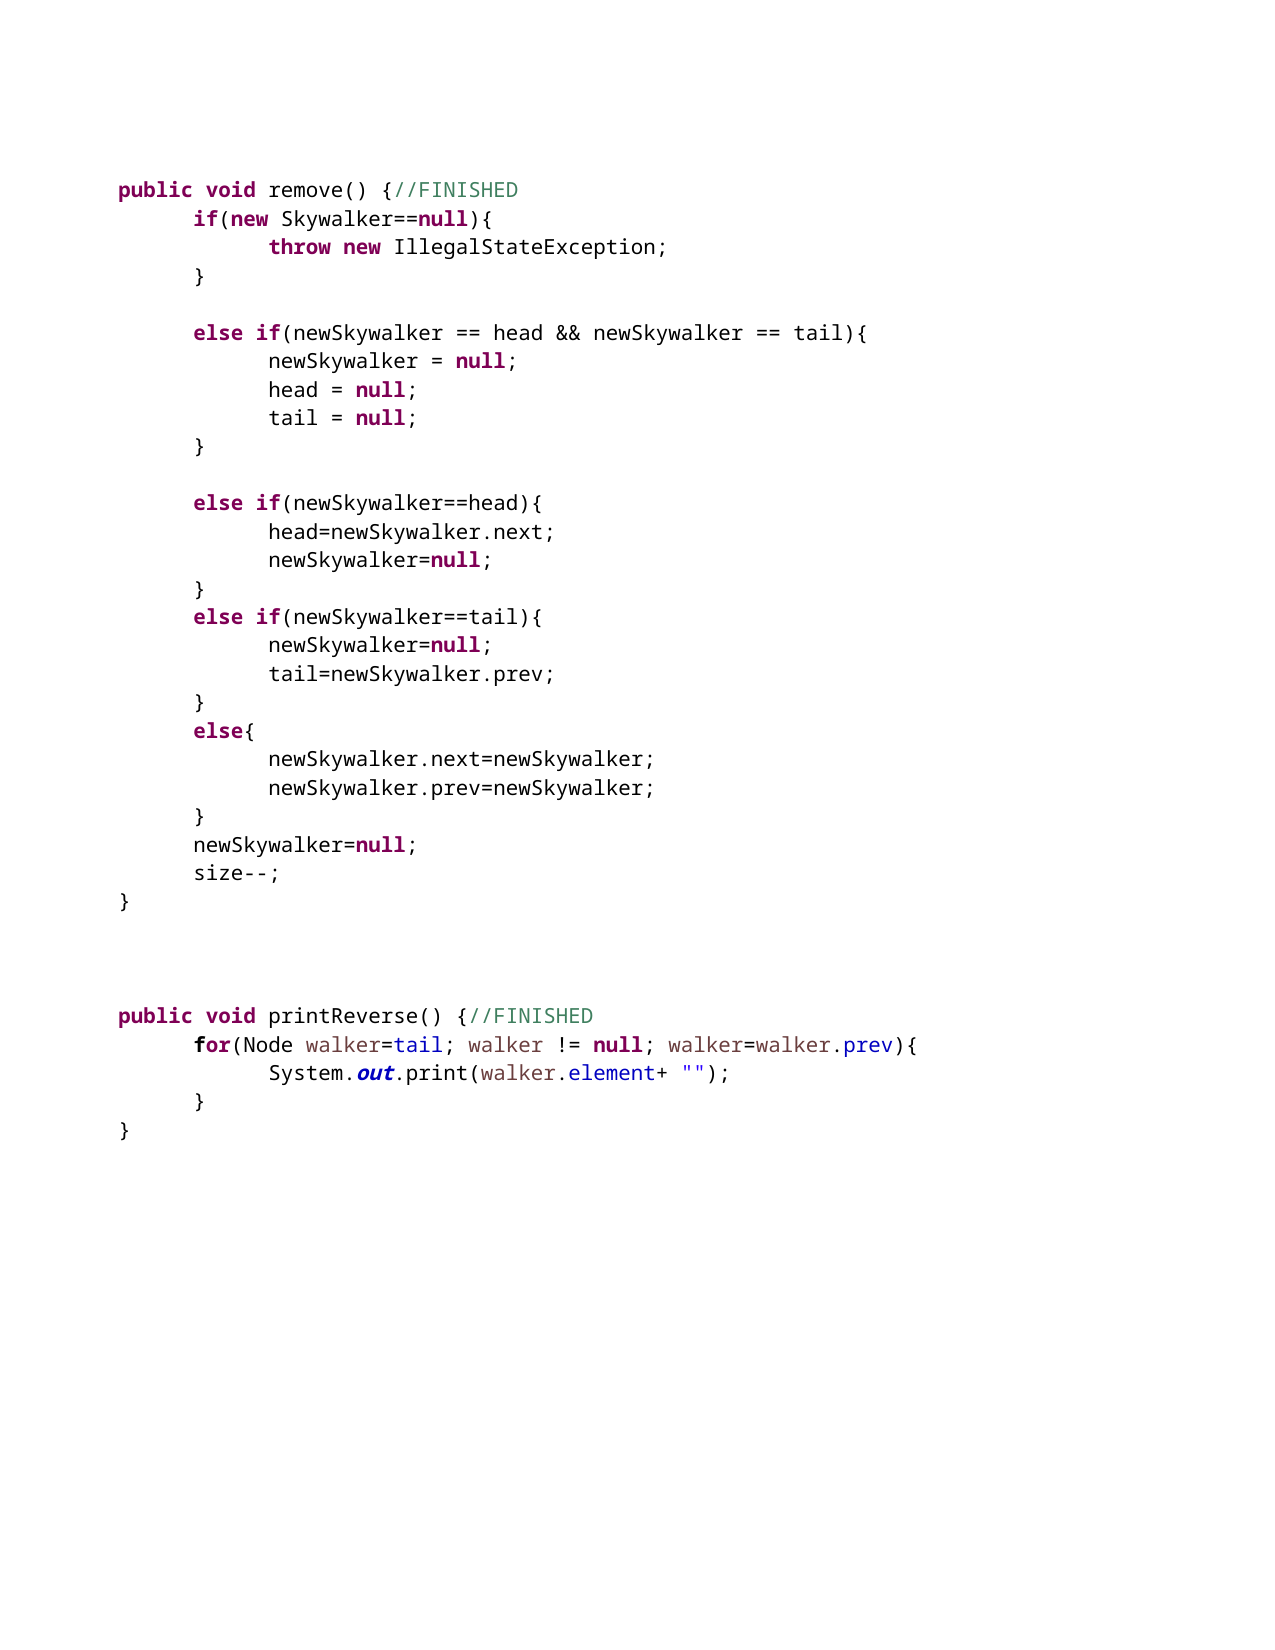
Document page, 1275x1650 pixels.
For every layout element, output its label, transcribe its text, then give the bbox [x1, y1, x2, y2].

text } [118, 687, 1157, 716]
text System.out.print(walker.element+ ""); [118, 1058, 1157, 1087]
text newSkywalker = null; [118, 346, 1157, 375]
text head=newSkywalker.next; [118, 517, 1157, 545]
text for(Node walker=tail; walker != null; walker=walker.prev){ [118, 1030, 1157, 1058]
text else if(newSkywalker==tail){ [118, 602, 1157, 631]
text newSkywalker=null; [118, 830, 1157, 858]
text newSkywalker.next=newSkywalker; [118, 744, 1157, 773]
text else{ [118, 716, 1157, 744]
text newSkywalker.prev=newSkywalker; [118, 773, 1157, 801]
text size--; [118, 858, 1157, 887]
text newSkywalker=null; [118, 631, 1157, 659]
text public void printReverse() {//FINISHED [118, 1001, 1157, 1030]
text throw new IllegalStateException; [118, 232, 1157, 261]
text newSkywalker=null; [118, 545, 1157, 574]
text tail=newSkywalker.prev; [118, 659, 1157, 687]
text } [118, 432, 1157, 460]
text } [118, 801, 1157, 830]
text } [118, 574, 1157, 602]
text } [118, 887, 1157, 915]
text } [118, 1115, 1157, 1143]
text else if(newSkywalker == head && newSkywalker == tail){ [118, 318, 1157, 346]
text tail = null; [118, 403, 1157, 432]
text public void remove() {//FINISHED [118, 176, 1157, 204]
text head = null; [118, 375, 1157, 403]
text else if(newSkywalker==head){ [118, 488, 1157, 517]
text } [118, 1087, 1157, 1115]
text if(new Skywalker==null){ [118, 204, 1157, 232]
text } [118, 261, 1157, 289]
